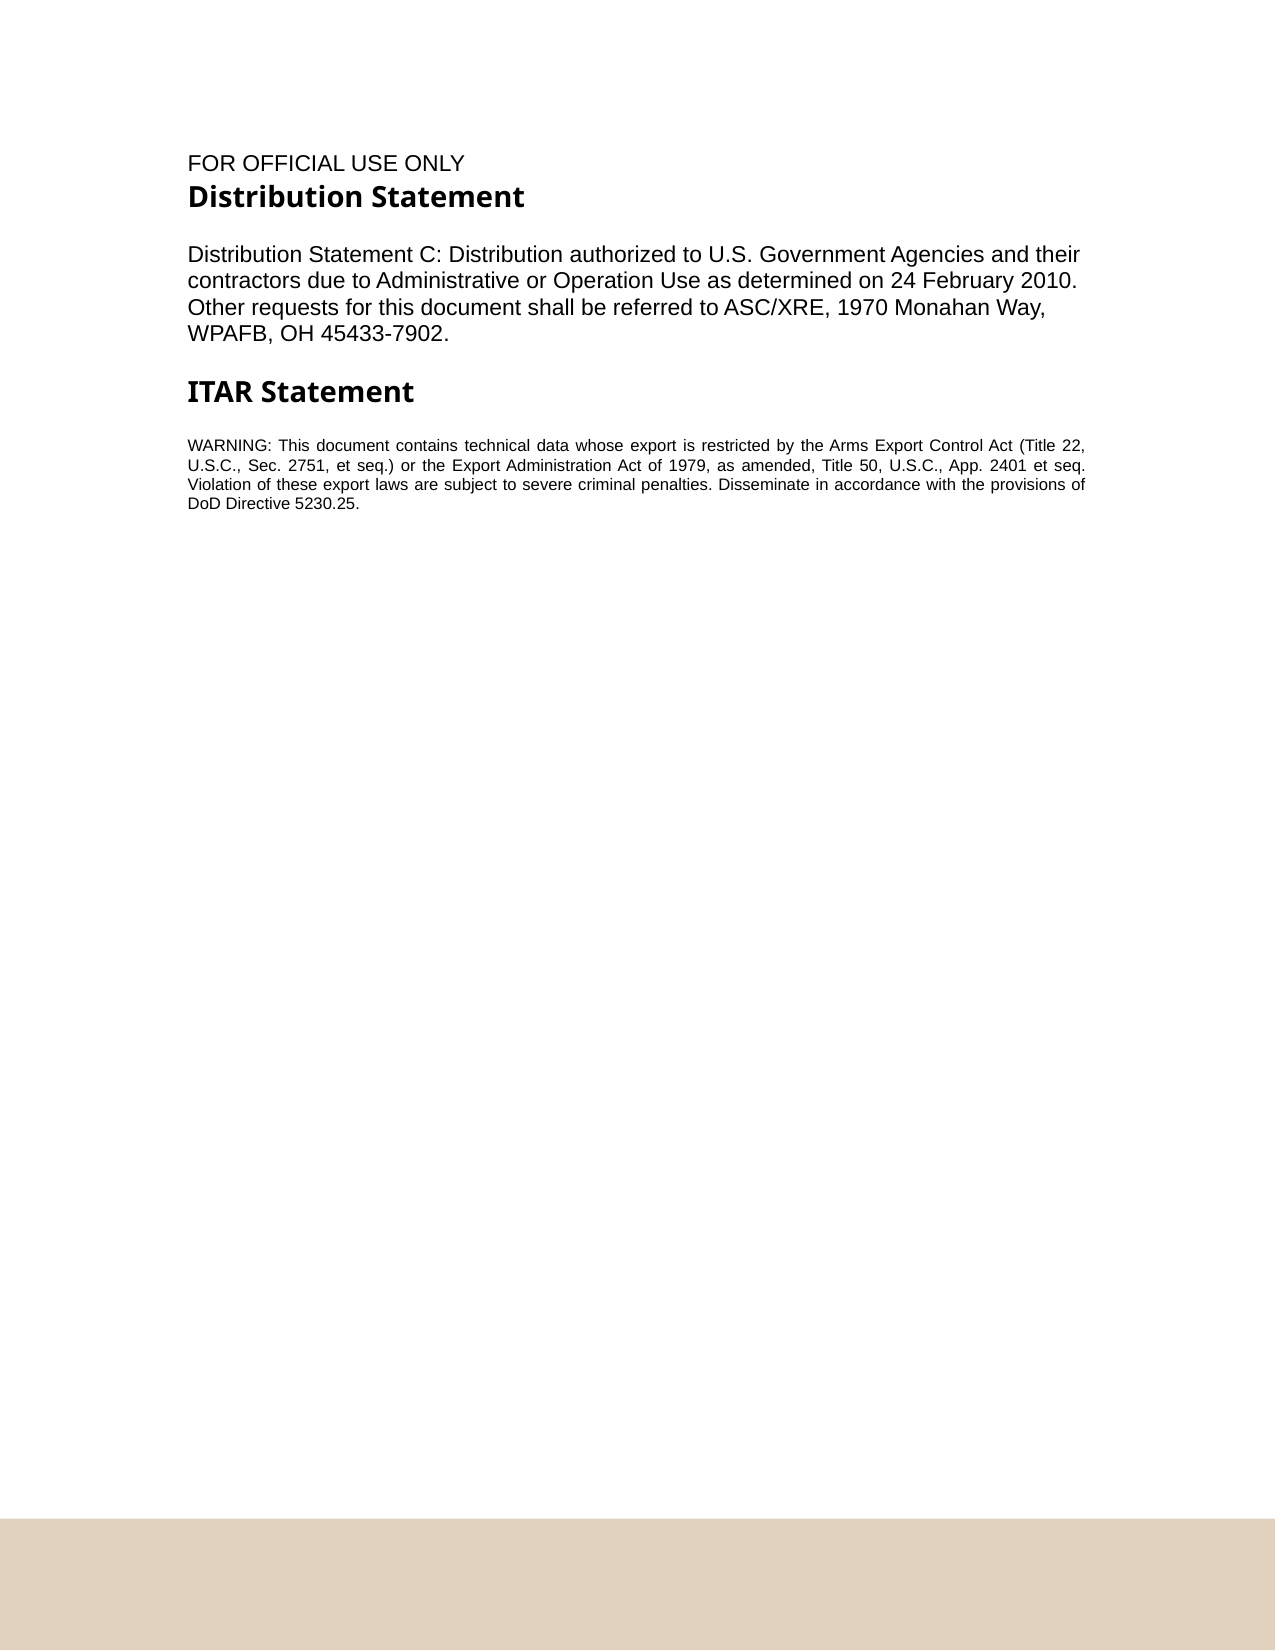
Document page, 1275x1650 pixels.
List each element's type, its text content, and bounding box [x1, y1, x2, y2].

text WARNING: This document contains technical data whose export is restricted by the Arms Export Control Act (Title 22, U.S.C., Sec. 2751, et seq.) or the Export Administration Act of 1979, as amended, Title 50, U.S.C., App. 2401 et seq. Violation of these export laws are subject to severe criminal penalties. Disseminate in accordance with the provisions of DoD Directive 5230.25. [187, 436, 1087, 513]
text ITAR Statement [187, 371, 1087, 411]
text Distribution Statement [187, 176, 1087, 216]
text Distribution Statement C: Distribution authorized to U.S. Government Agencies and their contractors due to Administrative or Operation Use as determined on 24 February 2010. Other requests for this document shall be referred to ASC/XRE, 1970 Monahan Way, WPAFB, OH 45433-7902. [187, 241, 1087, 346]
